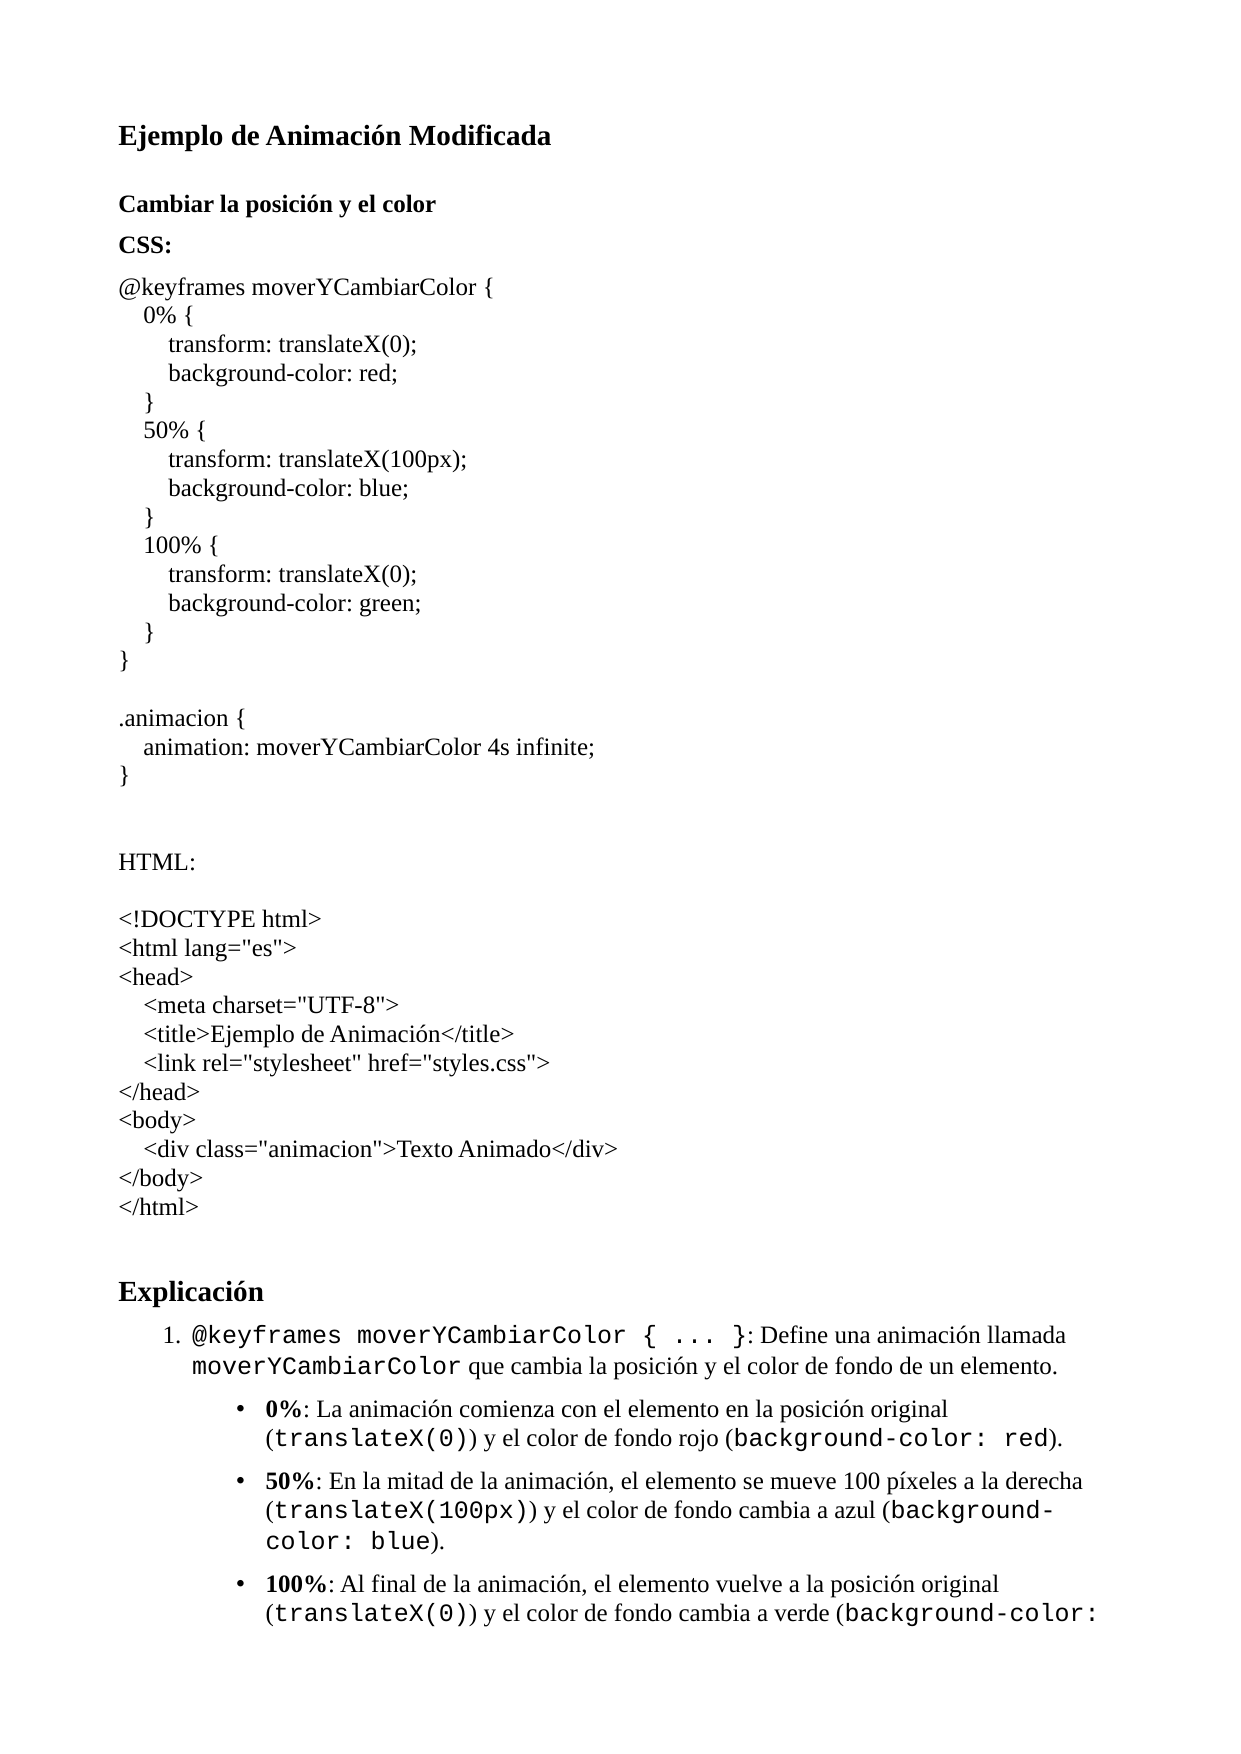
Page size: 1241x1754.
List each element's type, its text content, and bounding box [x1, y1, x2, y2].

text <!DOCTYPE html> <html lang="es"> <head> <meta charset="UTF-8"> <title>Ejemplo de Animación</title> <link rel="stylesheet" href="styles.css"> </head> <body> <div class="animacion">Texto Animado</div> </body> </html> [118, 904, 1122, 1249]
list 0%: La animación comienza con el elemento en la posición original (translateX(0)) y el color de fondo rojo (background-color: red). [236, 1394, 1122, 1454]
list 100%: Al final de la animación, el elemento vuelve a la posición original (translateX(0)) y el color de fondo cambia a verde (background-color: [236, 1569, 1122, 1629]
subtitle Explicación [118, 1274, 1122, 1308]
list @keyframes moverYCambiarColor { ... }: Define una animación llamada moverYCambiarColor que cambia la posición y el color de fondo de un elemento. [162, 1320, 1122, 1382]
text CSS: [118, 230, 1122, 259]
text @keyframes moverYCambiarColor { 0% { transform: translateX(0); background-color: red; } 50% { transform: translateX(100px); background-color: blue; } 100% { transform: translateX(0); background-color: green; } } .animacion { animation: moverYCambiarColor 4s infinite; } [118, 272, 1122, 818]
list 50%: En la mitad de la animación, el elemento se mueve 100 píxeles a la derecha (translateX(100px)) y el color de fondo cambia a azul (background-color: blue). [236, 1466, 1122, 1557]
text HTML: [118, 847, 1122, 875]
subtitle Ejemplo de Animación Modificada [118, 118, 1122, 152]
subtitle Cambiar la posición y el color [118, 189, 1122, 218]
